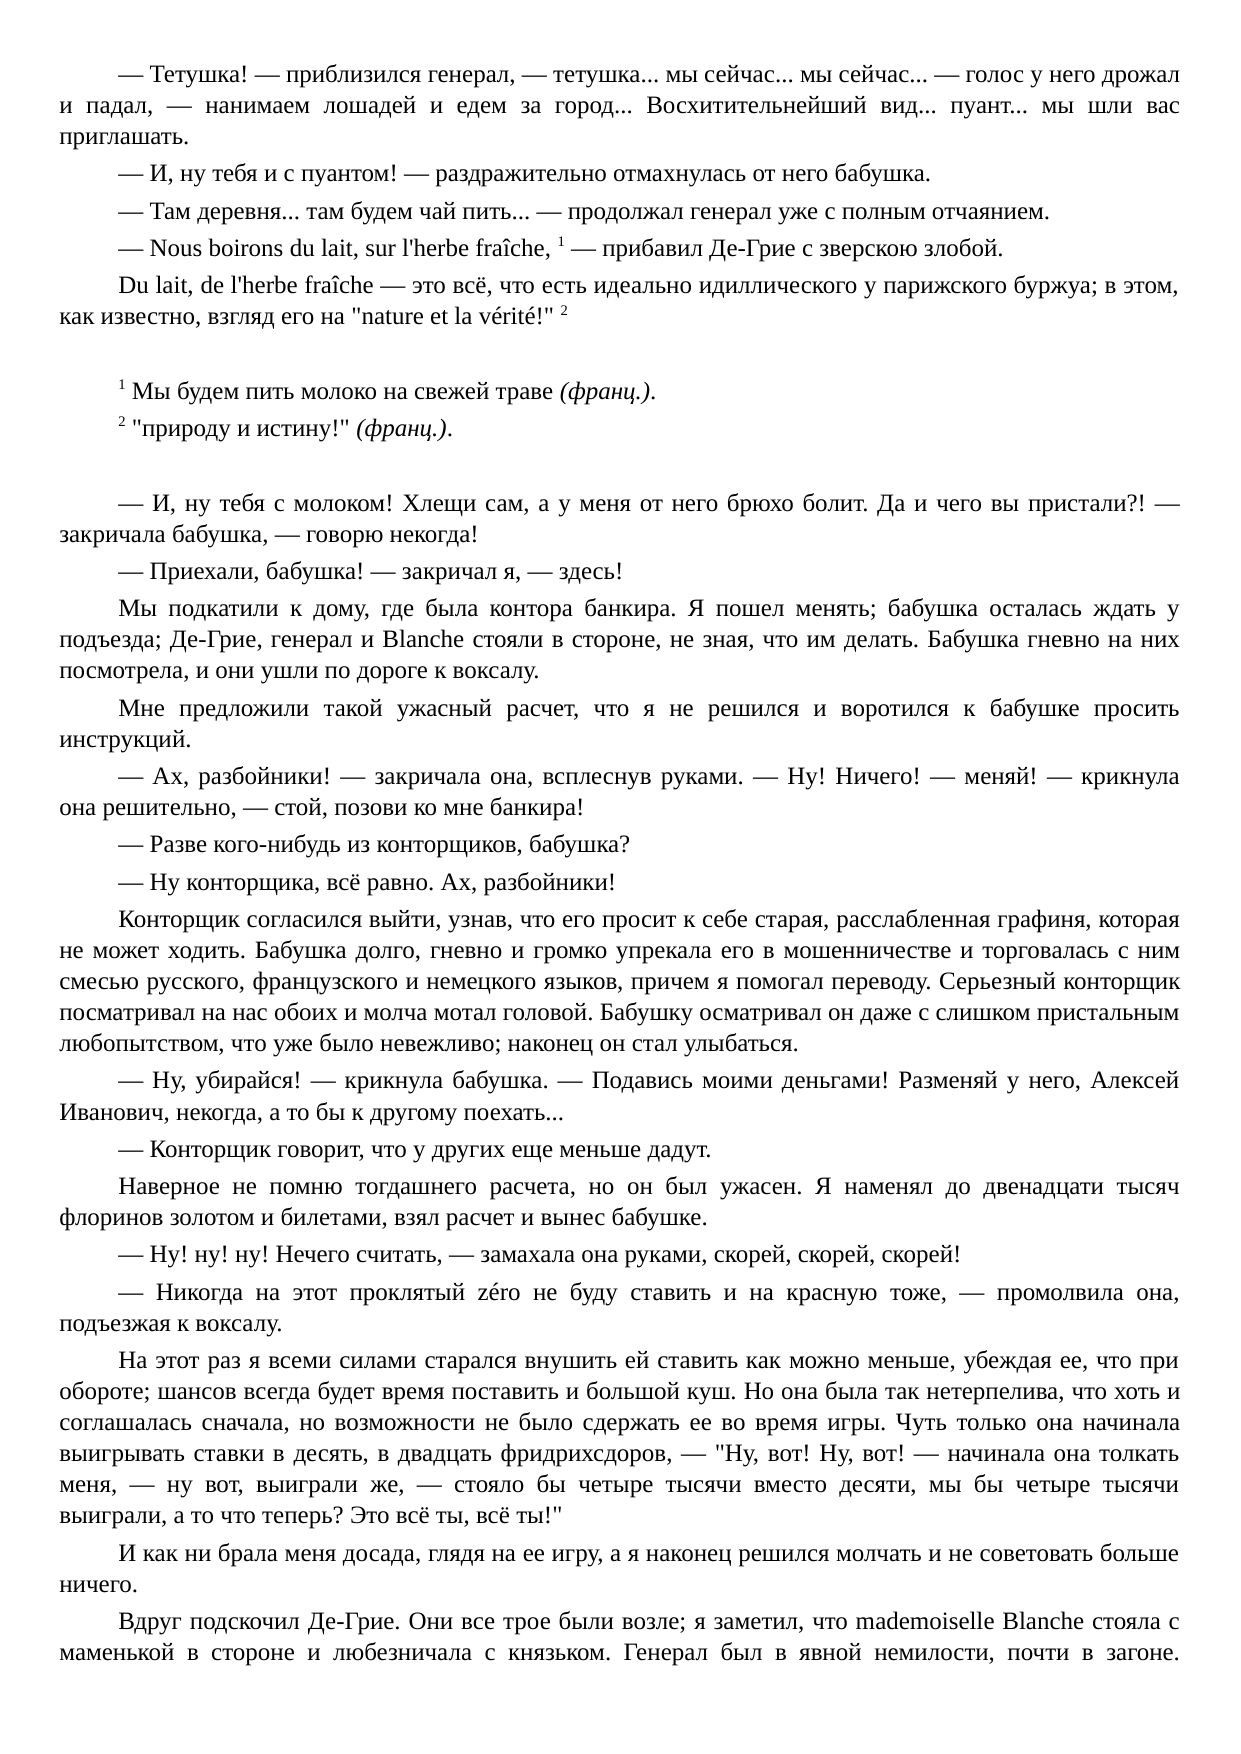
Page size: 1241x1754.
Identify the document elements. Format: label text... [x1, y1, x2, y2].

text Мне предложили такой ужасный расчет, что я не решился и воротился к бабушке просить инструкций. [59, 693, 1181, 753]
text — И, ну тебя с молоком! Хлещи сам, а у меня от него брюхо болит. Да и чего вы пристали?! — закричала бабушка, — говорю некогда! [59, 488, 1181, 548]
text На этот раз я всеми силами старался внушить ей ставить как можно меньше, убеждая ее, что при обороте; шансов всегда будет время поставить и большой куш. Но она была так нетерпелива, что хоть и соглашалась сначала, но возможности не было сдержать ее во время игры. Чуть только она начинала выигрывать ставки в десять, в двадцать фридрихсдоров, — "Ну, вот! Ну, вот! — начинала она толкать меня, — ну вот, выиграли же, — стояло бы четыре тысячи вместо десяти, мы бы четыре тысячи выиграли, а то что теперь? Это всё ты, всё ты!" [59, 1345, 1181, 1529]
text — Nous boirons du lait, sur l'herbe fraîche, 1 — прибавил Де-Грие с зверскою злобой. [59, 233, 1181, 262]
text — Там деревня... там будем чай пить... — продолжал генерал уже с полным отчаянием. [59, 196, 1181, 224]
text И как ни брала меня досада, глядя на ее игру, а я наконец решился молчать и не советовать больше ничего. [59, 1538, 1181, 1597]
text — И, ну тебя и с пуантом! — раздражительно отмахнулась от него бабушка. [59, 158, 1181, 187]
text Вдруг подскочил Де-Грие. Они все трое были возле; я заметил, что mademoiselle Blanche стояла с маменькой в стороне и любезничала с князьком. Генерал был в явной немилости, почти в загоне. [59, 1606, 1181, 1666]
text Мы подкатили к дому, где была контора банкира. Я пошел менять; бабушка осталась ждать у подъезда; Де-Грие, генерал и Blanche стояли в стороне, не зная, что им делать. Бабушка гневно на них посмотрела, и они ушли по дороге к воксалу. [59, 593, 1181, 684]
text — Ну конторщика, всё равно. Ах, разбойники! [59, 867, 1181, 896]
text 1 Мы будем пить молоко на свежей траве (франц.). [59, 376, 1181, 405]
text — Разве кого-нибудь из конторщиков, бабушка? [59, 829, 1181, 858]
text — Конторщик говорит, что у других еще меньше дадут. [59, 1134, 1181, 1163]
text 2 "природу и истину!" (франц.). [59, 413, 1181, 442]
text — Ну! ну! ну! Нечего считать, — замахала она руками, скорей, скорей, скорей! [59, 1239, 1181, 1268]
text — Ах, разбойники! — закричала она, всплеснув руками. — Ну! Ничего! — меняй! — крикнула она решительно, — стой, позови ко мне банкира! [59, 761, 1181, 821]
text — Никогда на этот проклятый zéro не буду ставить и на красную тоже, — промолвила она, подъезжая к воксалу. [59, 1277, 1181, 1337]
text Конторщик согласился выйти, узнав, что его просит к себе старая, расслабленная графиня, которая не может ходить. Бабушка долго, гневно и громко упрекала его в мошенничестве и торговалась с ним смесью русского, французского и немецкого языков, причем я помогал переводу. Серьезный конторщик посматривал на нас обоих и молча мотал головой. Бабушку осматривал он даже с слишком пристальным любопытством, что уже было невежливо; наконец он стал улыбаться. [59, 904, 1181, 1057]
text — Ну, убирайся! — крикнула бабушка. — Подавись моими деньгами! Разменяй у него, Алексей Иванович, некогда, а то бы к другому поехать... [59, 1066, 1181, 1125]
text — Приехали, бабушка! — закричал я, — здесь! [59, 556, 1181, 585]
text — Тетушка! — приблизился генерал, — тетушка... мы сейчас... мы сейчас... — голос у него дрожал и падал, — нанимаем лошадей и едем за город... Восхитительнейший вид... пуант... мы шли вас приглашать. [59, 59, 1181, 150]
text Du lait, de l'herbe fraîche — это всё, что есть идеально идиллического у парижского буржуа; в этом, как известно, взгляд его на "nature et la vérité!" 2 [59, 270, 1181, 330]
text Наверное не помню тогдашнего расчета, но он был ужасен. Я наменял до двенадцати тысяч флоринов золотом и билетами, взял расчет и вынес бабушке. [59, 1171, 1181, 1231]
